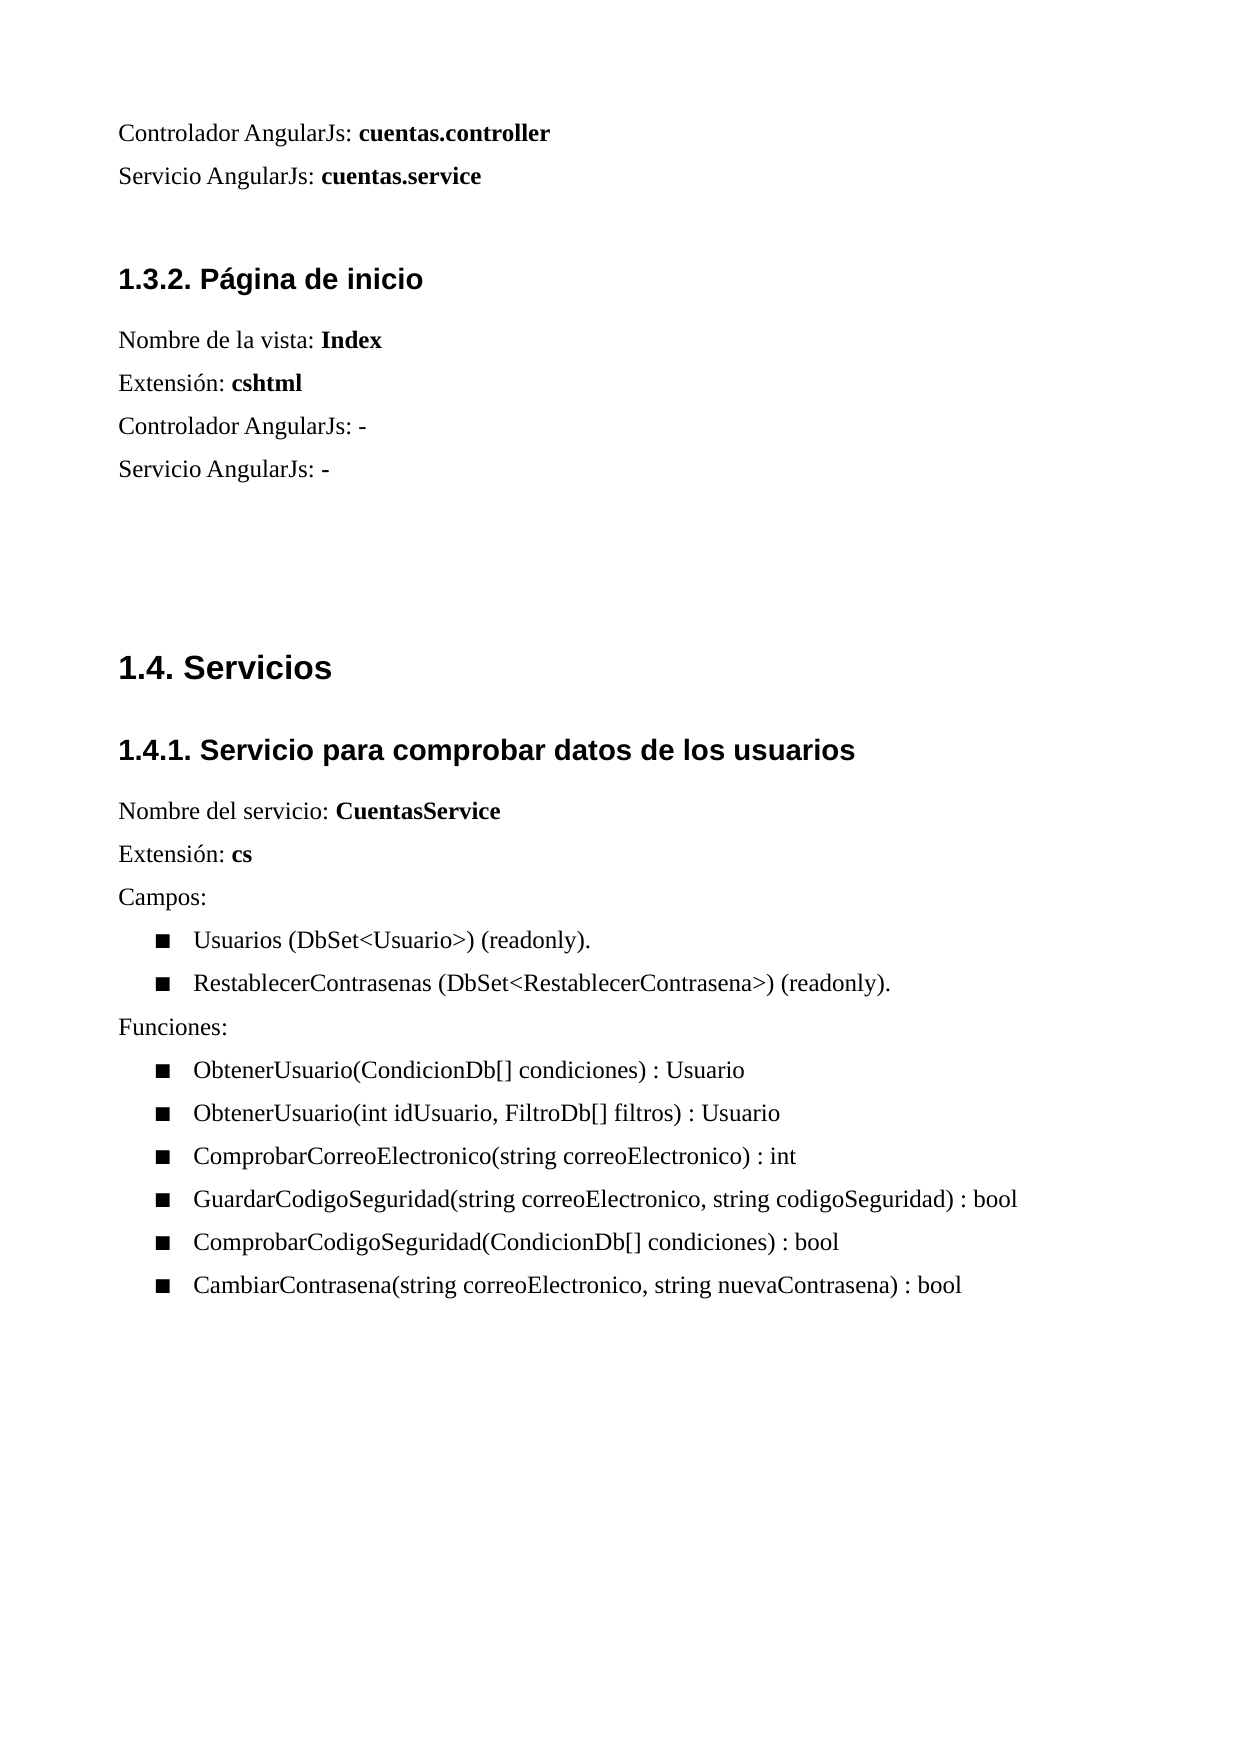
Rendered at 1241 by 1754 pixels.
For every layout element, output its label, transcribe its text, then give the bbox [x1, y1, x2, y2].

list Usuarios (DbSet<Usuario>) (readonly). [156, 925, 1122, 954]
text Controlador AngularJs: cuentas.controller [118, 118, 1122, 147]
text Extensión: cshtml [118, 368, 1122, 397]
list GuardarCodigoSeguridad(string correoElectronico, string codigoSeguridad) : bool [156, 1184, 1122, 1213]
subtitle 1.3.2. Página de inicio [118, 262, 1122, 296]
text Nombre de la vista: Index [118, 325, 1122, 354]
text Campos: [118, 882, 1122, 911]
text Servicio AngularJs: cuentas.service [118, 161, 1122, 190]
text Controlador AngularJs: - [118, 411, 1122, 440]
text Servicio AngularJs: - [118, 454, 1122, 483]
list CambiarContrasena(string correoElectronico, string nuevaContrasena) : bool [156, 1270, 1122, 1299]
text Nombre del servicio: CuentasService [118, 796, 1122, 825]
list ComprobarCorreoElectronico(string correoElectronico) : int [156, 1141, 1122, 1170]
text Extensión: cs [118, 839, 1122, 868]
list ObtenerUsuario(CondicionDb[] condiciones) : Usuario [156, 1055, 1122, 1083]
list ObtenerUsuario(int idUsuario, FiltroDb[] filtros) : Usuario [156, 1098, 1122, 1127]
list ComprobarCodigoSeguridad(CondicionDb[] condiciones) : bool [156, 1227, 1122, 1256]
list RestablecerContrasenas (DbSet<RestablecerContrasena>) (readonly). [156, 968, 1122, 997]
subtitle 1.4. Servicios [118, 648, 1122, 687]
text Funciones: [118, 1012, 1122, 1040]
subtitle 1.4.1. Servicio para comprobar datos de los usuarios [118, 733, 1122, 767]
